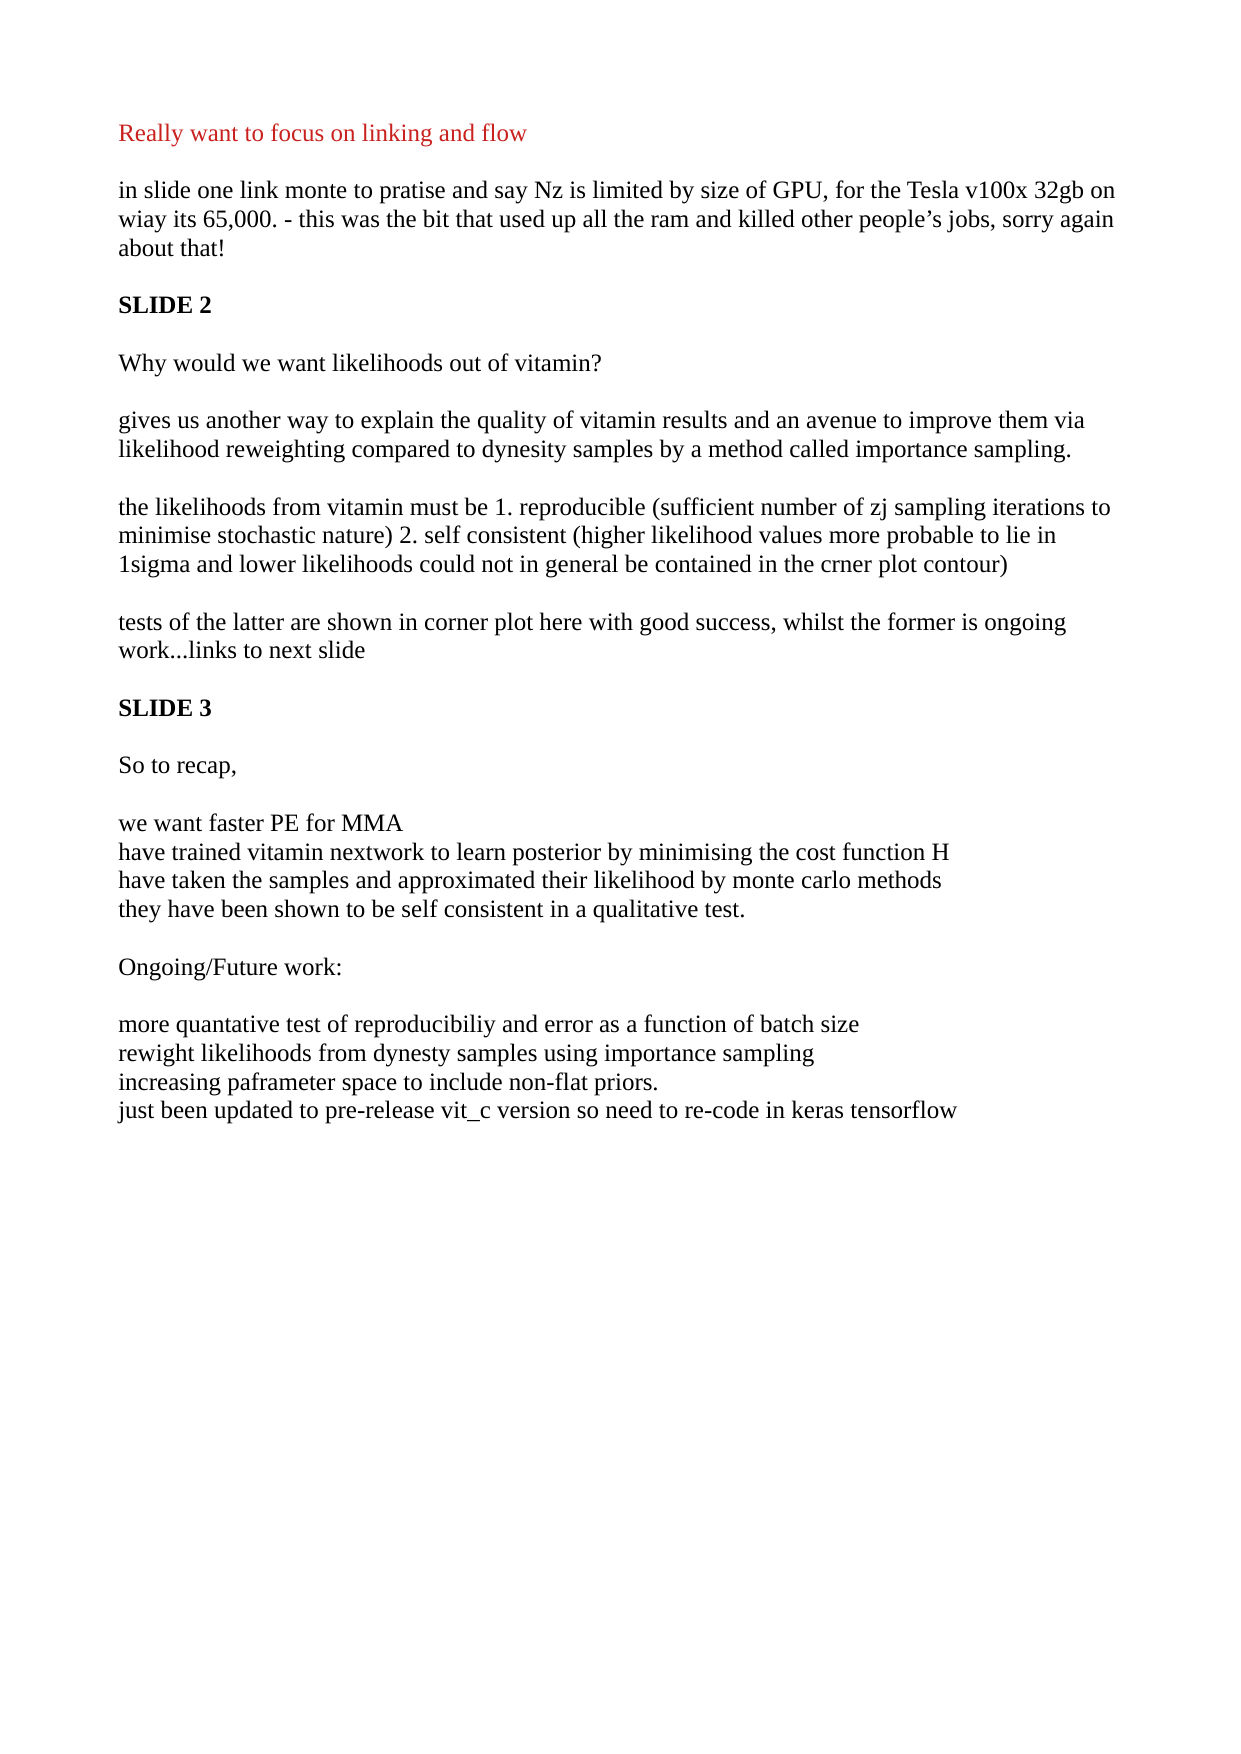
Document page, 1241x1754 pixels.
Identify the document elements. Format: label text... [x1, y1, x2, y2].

text SLIDE 2 [118, 291, 1122, 319]
text have trained vitamin nextwork to learn posterior by minimising the cost function H [118, 837, 1122, 866]
text Ongoing/Future work: [118, 952, 1122, 981]
text So to recap, [118, 751, 1122, 779]
text just been updated to pre-release vit_c version so need to re-code in keras tensorflow [118, 1096, 1122, 1124]
text gives us another way to explain the quality of vitamin results and an avenue to improve them via likelihood reweighting compared to dynesity samples by a method called importance sampling. [118, 406, 1122, 463]
text SLIDE 3 [118, 693, 1122, 722]
text tests of the latter are shown in corner plot here with good success, whilst the former is ongoing work...links to next slide [118, 607, 1122, 664]
text have taken the samples and approximated their likelihood by monte carlo methods [118, 866, 1122, 894]
text rewight likelihoods from dynesty samples using importance sampling [118, 1038, 1122, 1067]
text Why would we want likelihoods out of vitamin? [118, 348, 1122, 377]
text the likelihoods from vitamin must be 1. reproducible (sufficient number of zj sampling iterations to minimise stochastic nature) 2. self consistent (higher likelihood values more probable to lie in 1sigma and lower likelihoods could not in general be contained in the crner plot contour) [118, 492, 1122, 578]
text in slide one link monte to pratise and say Nz is limited by size of GPU, for the Tesla v100x 32gb on wiay its 65,000. - this was the bit that used up all the ram and killed other people’s jobs, sorry again about that! [118, 176, 1122, 262]
text more quantative test of reproducibiliy and error as a function of batch size [118, 1009, 1122, 1038]
text increasing paframeter space to include non-flat priors. [118, 1067, 1122, 1096]
text they have been shown to be self consistent in a qualitative test. [118, 894, 1122, 923]
text we want faster PE for MMA [118, 808, 1122, 837]
text Really want to focus on linking and flow [118, 118, 1122, 147]
